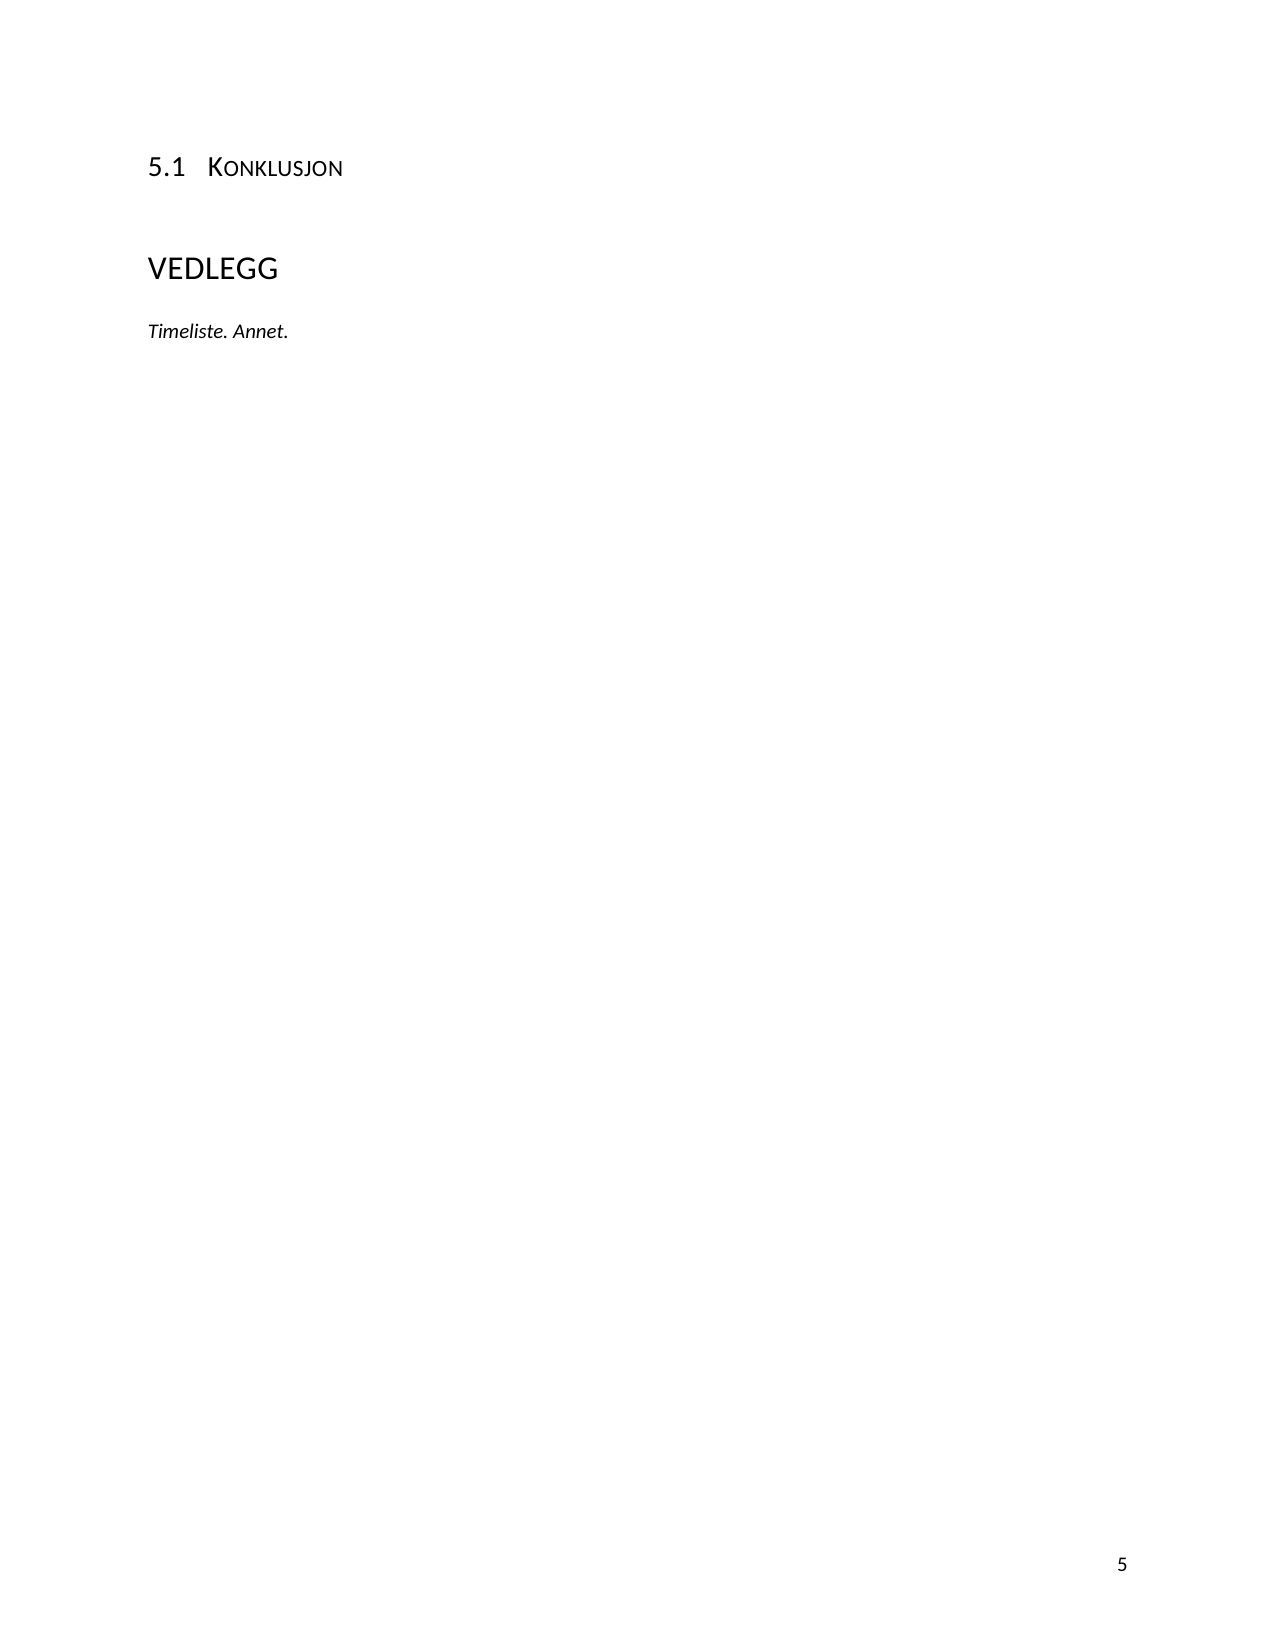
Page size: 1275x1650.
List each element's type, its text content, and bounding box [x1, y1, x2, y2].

subtitle Konklusjon [148, 148, 1127, 183]
text Timeliste. Annet. [148, 319, 1127, 344]
subtitle VEDLEGG [148, 247, 1127, 288]
